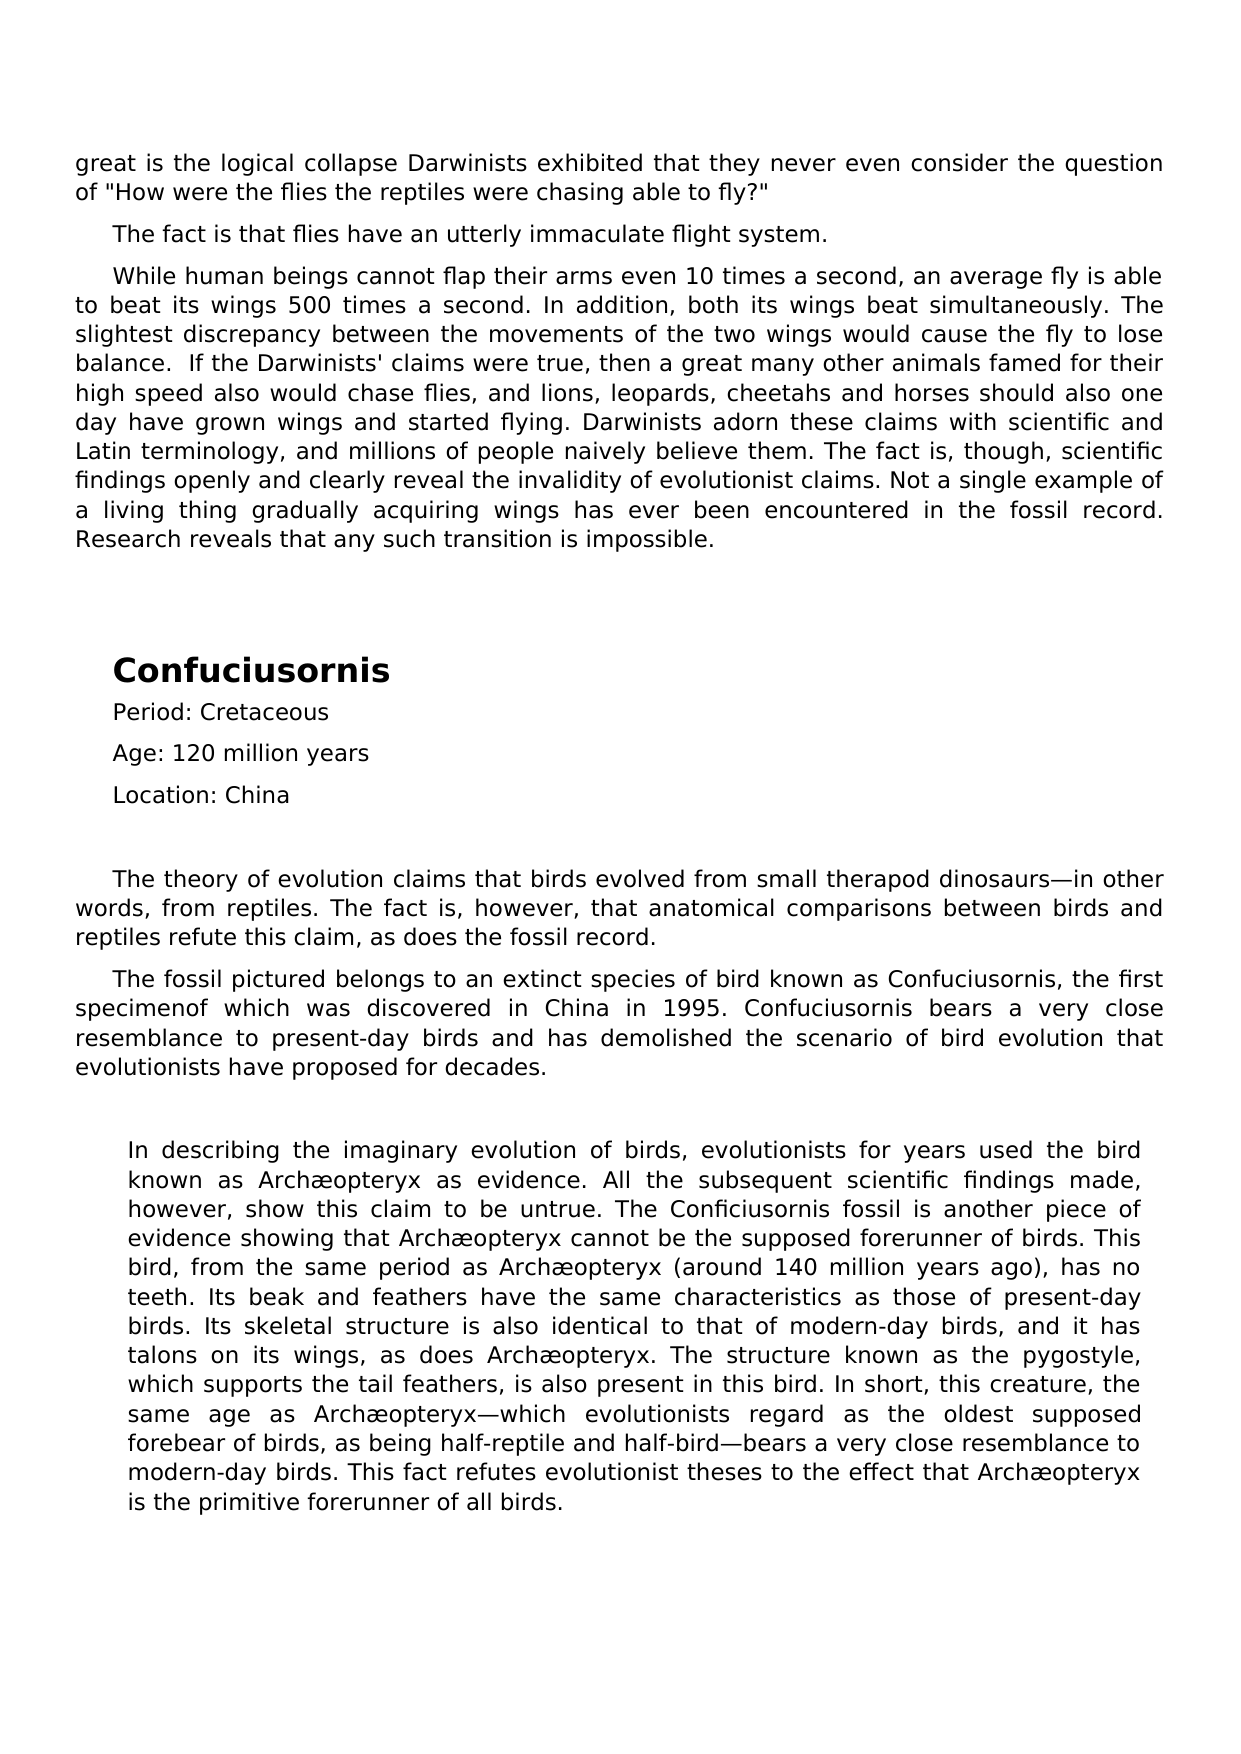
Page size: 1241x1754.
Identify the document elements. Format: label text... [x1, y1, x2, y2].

text The fact is that flies have an utterly immaculate flight system. [75, 221, 1165, 248]
text Period: Cretaceous [75, 699, 1165, 725]
text great is the logical collapse Darwinists exhibited that they never even consider the question of "How were the flies the reptiles were chasing able to fly?" [75, 150, 1165, 206]
subtitle Confuciusornis [112, 652, 1165, 690]
text Age: 120 million years [75, 741, 1165, 767]
text The fossil pictured belongs to an extinct species of bird known as Confuciusornis, the first specimenof which was discovered in China in 1995. Confuciusornis bears a very close resemblance to present-day birds and has demolished the scenario of bird evolution that evolutionists have proposed for decades. [75, 966, 1165, 1081]
text While human beings cannot flap their arms even 10 times a second, an average fly is able to beat its wings 500 times a second. In addition, both its wings beat simultaneously. The slightest discrepancy between the movements of the two wings would cause the fly to lose balance. If the Darwinists' claims were true, then a great many other animals famed for their high speed also would chase flies, and lions, leopards, cheetahs and horses should also one day have grown wings and started flying. Darwinists adorn these claims with scientific and Latin terminology, and millions of people naively believe them. The fact is, though, scientific findings openly and clearly reveal the invalidity of evolutionist claims. Not a single example of a living thing gradually acquiring wings has ever been encountered in the fossil record. Research reveals that any such transition is impossible. [75, 263, 1165, 553]
text In describing the imaginary evolution of birds, evolutionists for years used the bird known as Archæopteryx as evidence. All the subsequent scientific findings made, however, show this claim to be untrue. The Conficiusornis fossil is another piece of evidence showing that Archæopteryx cannot be the supposed forerunner of birds. This bird, from the same period as Archæopteryx (around 140 million years ago), has no teeth. Its beak and feathers have the same characteristics as those of present-day birds. Its skeletal structure is also identical to that of modern-day birds, and it has talons on its wings, as does Archæopteryx. The structure known as the pygostyle, which supports the tail feathers, is also present in this bird. In short, this creature, the same age as Archæopteryx—which evolutionists regard as the oldest supposed forebear of birds, as being half-reptile and half-bird—bears a very close resemblance to modern-day birds. This fact refutes evolutionist theses to the effect that Archæopteryx is the primitive forerunner of all birds. [127, 1137, 1143, 1515]
text The theory of evolution claims that birds evolved from small therapod dinosaurs—in other words, from reptiles. The fact is, however, that anatomical comparisons between birds and reptiles refute this claim, as does the fossil record. [75, 866, 1165, 951]
text Location: China [75, 782, 1165, 809]
